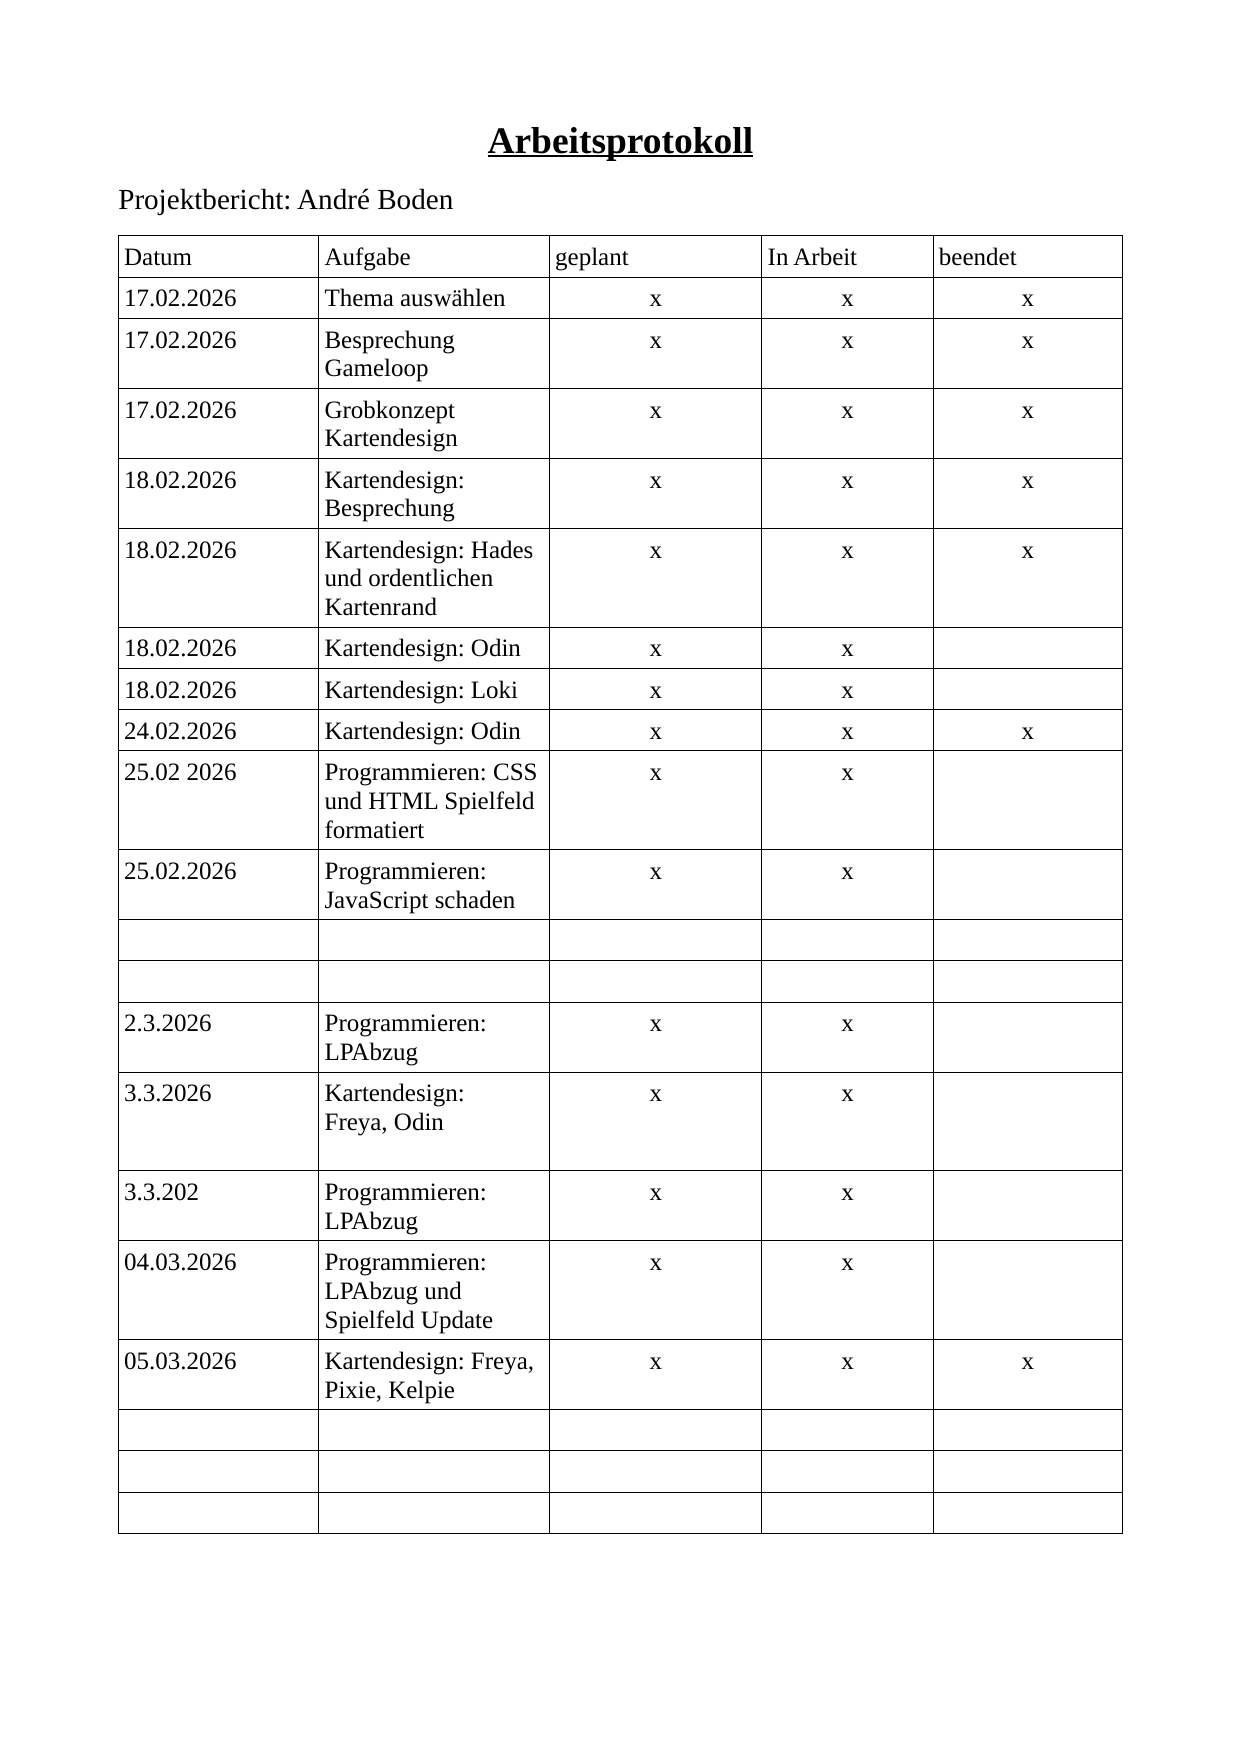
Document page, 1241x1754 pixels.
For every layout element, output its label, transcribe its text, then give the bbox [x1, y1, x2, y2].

table_cell x [934, 529, 1122, 627]
table_cell x [762, 278, 933, 318]
table_cell 3.3.2026 [119, 1073, 318, 1170]
table_cell [934, 628, 1122, 668]
table_cell x [934, 319, 1122, 388]
table_cell x [550, 710, 761, 750]
table_cell [934, 669, 1122, 709]
table_cell 17.02.2026 [119, 389, 318, 458]
table_cell [119, 1451, 318, 1492]
table_cell [319, 1493, 549, 1533]
table_cell [934, 1241, 1122, 1339]
table_cell x [762, 1241, 933, 1339]
table_cell x [550, 1003, 761, 1072]
table_cell x [550, 389, 761, 458]
table_cell Grobkonzept Kartendesign [319, 389, 549, 458]
table_cell Kartendesign: Loki [319, 669, 549, 709]
table_cell [934, 1003, 1122, 1072]
table_cell x [934, 1340, 1122, 1409]
table_header Aufgabe [319, 236, 549, 277]
table_cell Kartendesign: Hades und ordentlichen Kartenrand [319, 529, 549, 627]
table_cell [319, 1410, 549, 1450]
table_cell x [762, 1073, 933, 1170]
table_cell x [550, 1340, 761, 1409]
table_cell 18.02.2026 [119, 628, 318, 668]
table_cell Besprechung Gameloop [319, 319, 549, 388]
table_cell 25.02.2026 [119, 850, 318, 919]
table_header In Arbeit [762, 236, 933, 277]
table_cell x [762, 1171, 933, 1240]
table_cell x [762, 669, 933, 709]
table_cell [762, 1451, 933, 1492]
table_cell 18.02.2026 [119, 459, 318, 528]
table_cell 04.03.2026 [119, 1241, 318, 1339]
table_cell [762, 961, 933, 1002]
table_cell x [762, 389, 933, 458]
table_cell Thema auswählen [319, 278, 549, 318]
table_cell 17.02.2026 [119, 319, 318, 388]
table_cell x [934, 710, 1122, 750]
table_header Datum [119, 236, 318, 277]
table_cell [319, 1451, 549, 1492]
table_cell [762, 1493, 933, 1533]
table_cell x [762, 529, 933, 627]
table_cell Programmieren: LPAbzug [319, 1171, 549, 1240]
table_cell Kartendesign: Besprechung [319, 459, 549, 528]
table_cell x [762, 1340, 933, 1409]
table_cell [550, 1410, 761, 1450]
table_header beendet [934, 236, 1122, 277]
table_cell x [762, 751, 933, 849]
text Projektbericht: André Boden [118, 182, 1122, 216]
table_cell x [550, 751, 761, 849]
table_cell [319, 920, 549, 960]
table_cell [119, 1410, 318, 1450]
table_cell [934, 1171, 1122, 1240]
table_cell [934, 1410, 1122, 1450]
table_cell [934, 920, 1122, 960]
table_cell x [762, 628, 933, 668]
table_cell x [934, 459, 1122, 528]
table_cell x [762, 319, 933, 388]
table_cell x [762, 710, 933, 750]
table_cell x [762, 850, 933, 919]
table_cell x [762, 459, 933, 528]
table_cell [762, 1410, 933, 1450]
table_cell [934, 1073, 1122, 1170]
table_cell Programmieren: LPAbzug [319, 1003, 549, 1072]
table_cell x [550, 1241, 761, 1339]
table_cell [550, 920, 761, 960]
table_cell x [550, 529, 761, 627]
table_cell [934, 751, 1122, 849]
table_cell Kartendesign: Odin [319, 710, 549, 750]
table_cell [119, 920, 318, 960]
table_cell x [550, 669, 761, 709]
table_cell 3.3.202 [119, 1171, 318, 1240]
table_cell [934, 850, 1122, 919]
table_cell x [934, 278, 1122, 318]
table_cell Programmieren: JavaScript schaden [319, 850, 549, 919]
table_cell [550, 1493, 761, 1533]
table_cell x [550, 278, 761, 318]
table_cell [119, 961, 318, 1002]
table_cell 18.02.2026 [119, 669, 318, 709]
table_cell 2.3.2026 [119, 1003, 318, 1072]
table_cell Programmieren: CSS und HTML Spielfeld formatiert [319, 751, 549, 849]
table_cell [934, 961, 1122, 1002]
table_cell x [550, 1073, 761, 1170]
table_cell [550, 1451, 761, 1492]
table_cell x [550, 850, 761, 919]
table_cell Kartendesign: Freya, Pixie, Kelpie [319, 1340, 549, 1409]
table_cell x [934, 389, 1122, 458]
table_cell [319, 961, 549, 1002]
table_cell Kartendesign: Odin [319, 628, 549, 668]
table_cell 25.02 2026 [119, 751, 318, 849]
table_cell 17.02.2026 [119, 278, 318, 318]
table_cell x [550, 628, 761, 668]
table_cell [119, 1493, 318, 1533]
table_cell [934, 1493, 1122, 1533]
table_cell Programmieren: LPAbzug und Spielfeld Update [319, 1241, 549, 1339]
table_cell 18.02.2026 [119, 529, 318, 627]
table_cell x [550, 319, 761, 388]
table_cell [934, 1451, 1122, 1492]
table_cell [762, 920, 933, 960]
table_cell x [762, 1003, 933, 1072]
table_header geplant [550, 236, 761, 277]
table_cell [550, 961, 761, 1002]
table_cell x [550, 459, 761, 528]
text Arbeitsprotokoll [118, 118, 1122, 161]
table_cell 24.02.2026 [119, 710, 318, 750]
table_cell Kartendesign: Freya, Odin [319, 1073, 549, 1170]
table_cell x [550, 1171, 761, 1240]
table_cell 05.03.2026 [119, 1340, 318, 1409]
